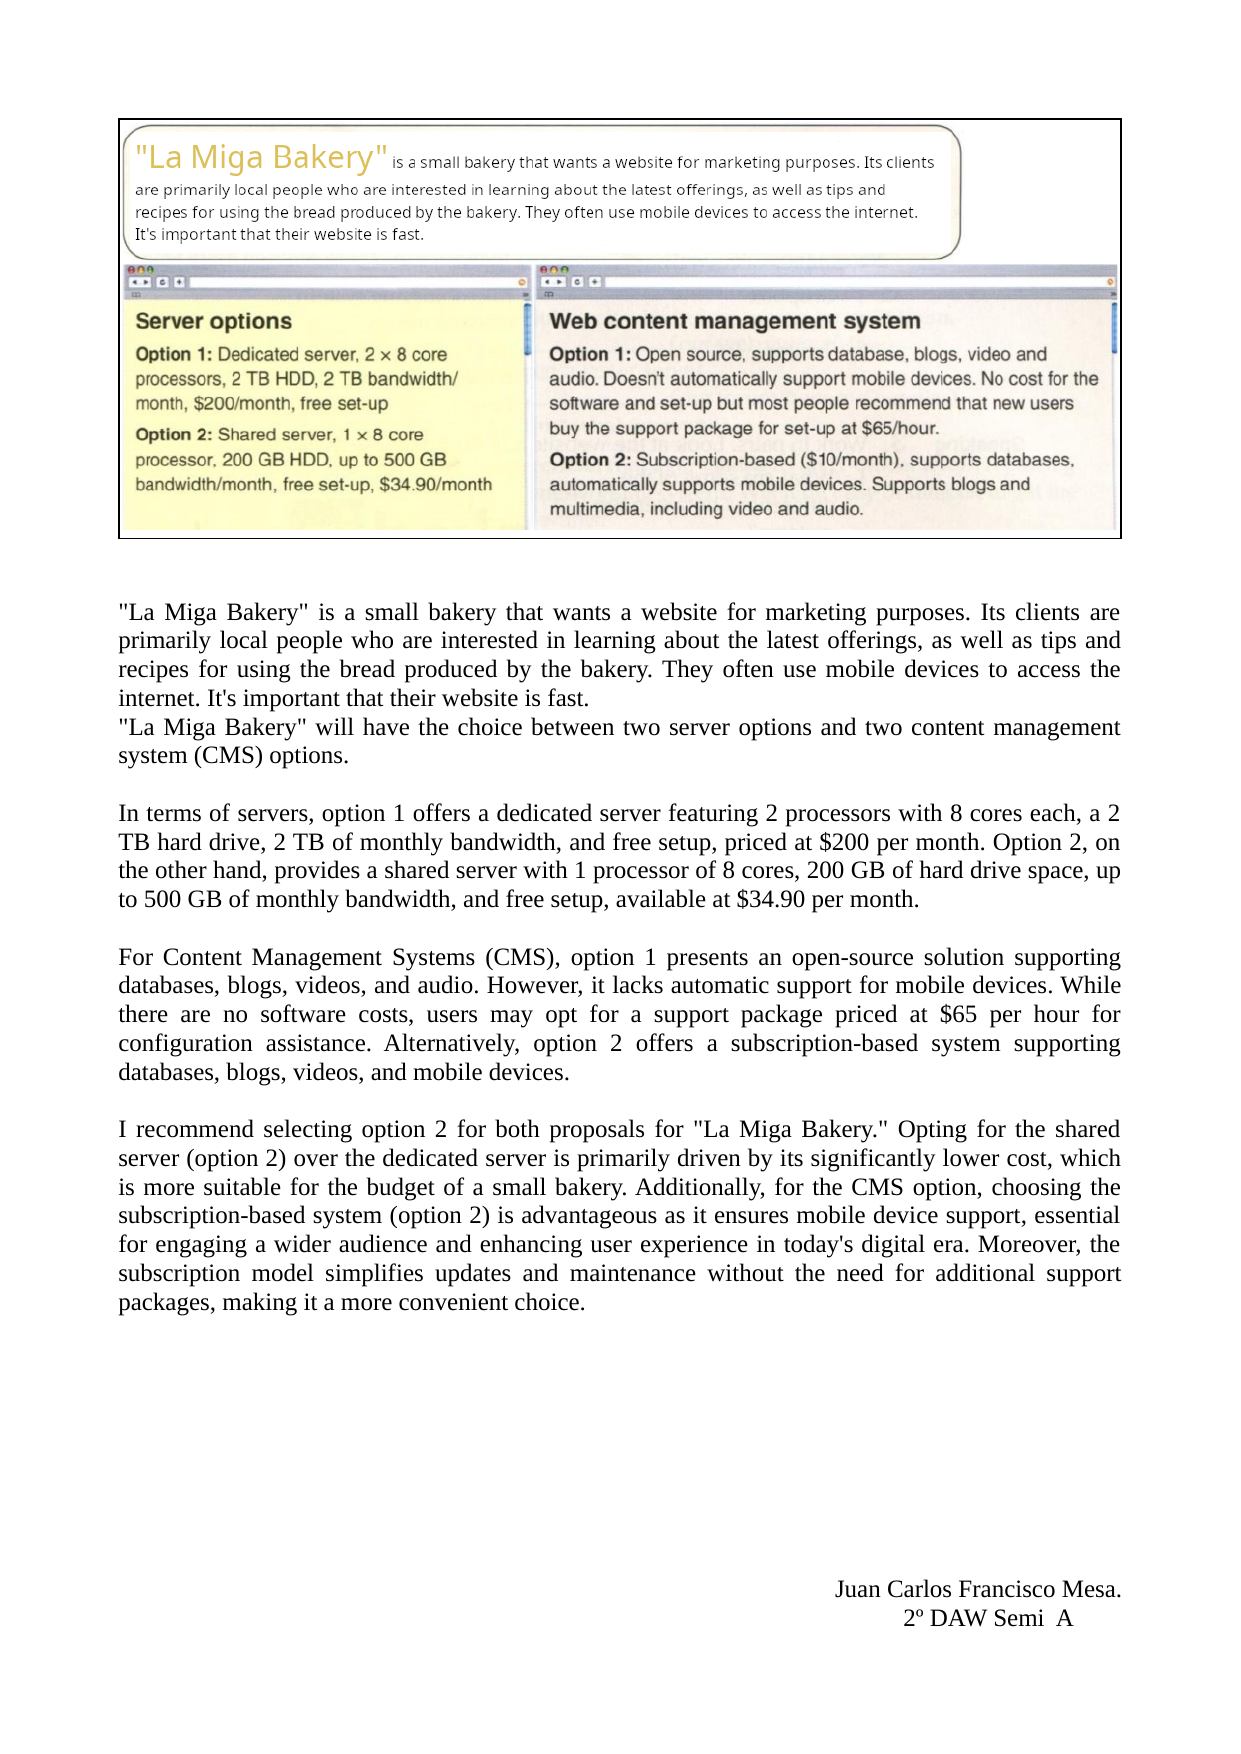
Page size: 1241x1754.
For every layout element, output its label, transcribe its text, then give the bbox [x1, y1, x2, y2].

text For Content Management Systems (CMS), option 1 presents an open-source solution supporting databases, blogs, videos, and audio. However, it lacks automatic support for mobile devices. While there are no software costs, users may opt for a support package priced at $65 per hour for configuration assistance. Alternatively, option 2 offers a subscription-based system supporting databases, blogs, videos, and mobile devices. [118, 942, 1122, 1086]
text In terms of servers, option 1 offers a dedicated server featuring 2 processors with 8 cores each, a 2 TB hard drive, 2 TB of monthly bandwidth, and free setup, priced at $200 per month. Option 2, on the other hand, provides a shared server with 1 processor of 8 cores, 200 GB of hard drive space, up to 500 GB of monthly bandwidth, and free setup, available at $34.90 per month. [118, 798, 1122, 913]
picture [122, 122, 1118, 535]
text I recommend selecting option 2 for both proposals for "La Miga Bakery." Opting for the shared server (option 2) over the dedicated server is primarily driven by its significantly lower cost, which is more suitable for the budget of a small bakery. Additionally, for the CMS option, choosing the subscription-based system (option 2) is advantageous as it ensures mobile device support, essential for engaging a wider audience and enhancing user experience in today's digital era. Moreover, the subscription model simplifies updates and maintenance without the need for additional support packages, making it a more convenient choice. [118, 1114, 1122, 1316]
text "La Miga Bakery" will have the choice between two server options and two content management system (CMS) options. [118, 712, 1122, 769]
text Juan Carlos Francisco Mesa. 2º DAW Semi A [118, 1574, 1122, 1632]
text "La Miga Bakery" is a small bakery that wants a website for marketing purposes. Its clients are primarily local people who are interested in learning about the latest offerings, as well as tips and recipes for using the bread produced by the bakery. They often use mobile devices to access the internet. It's important that their website is fast. [118, 597, 1122, 712]
